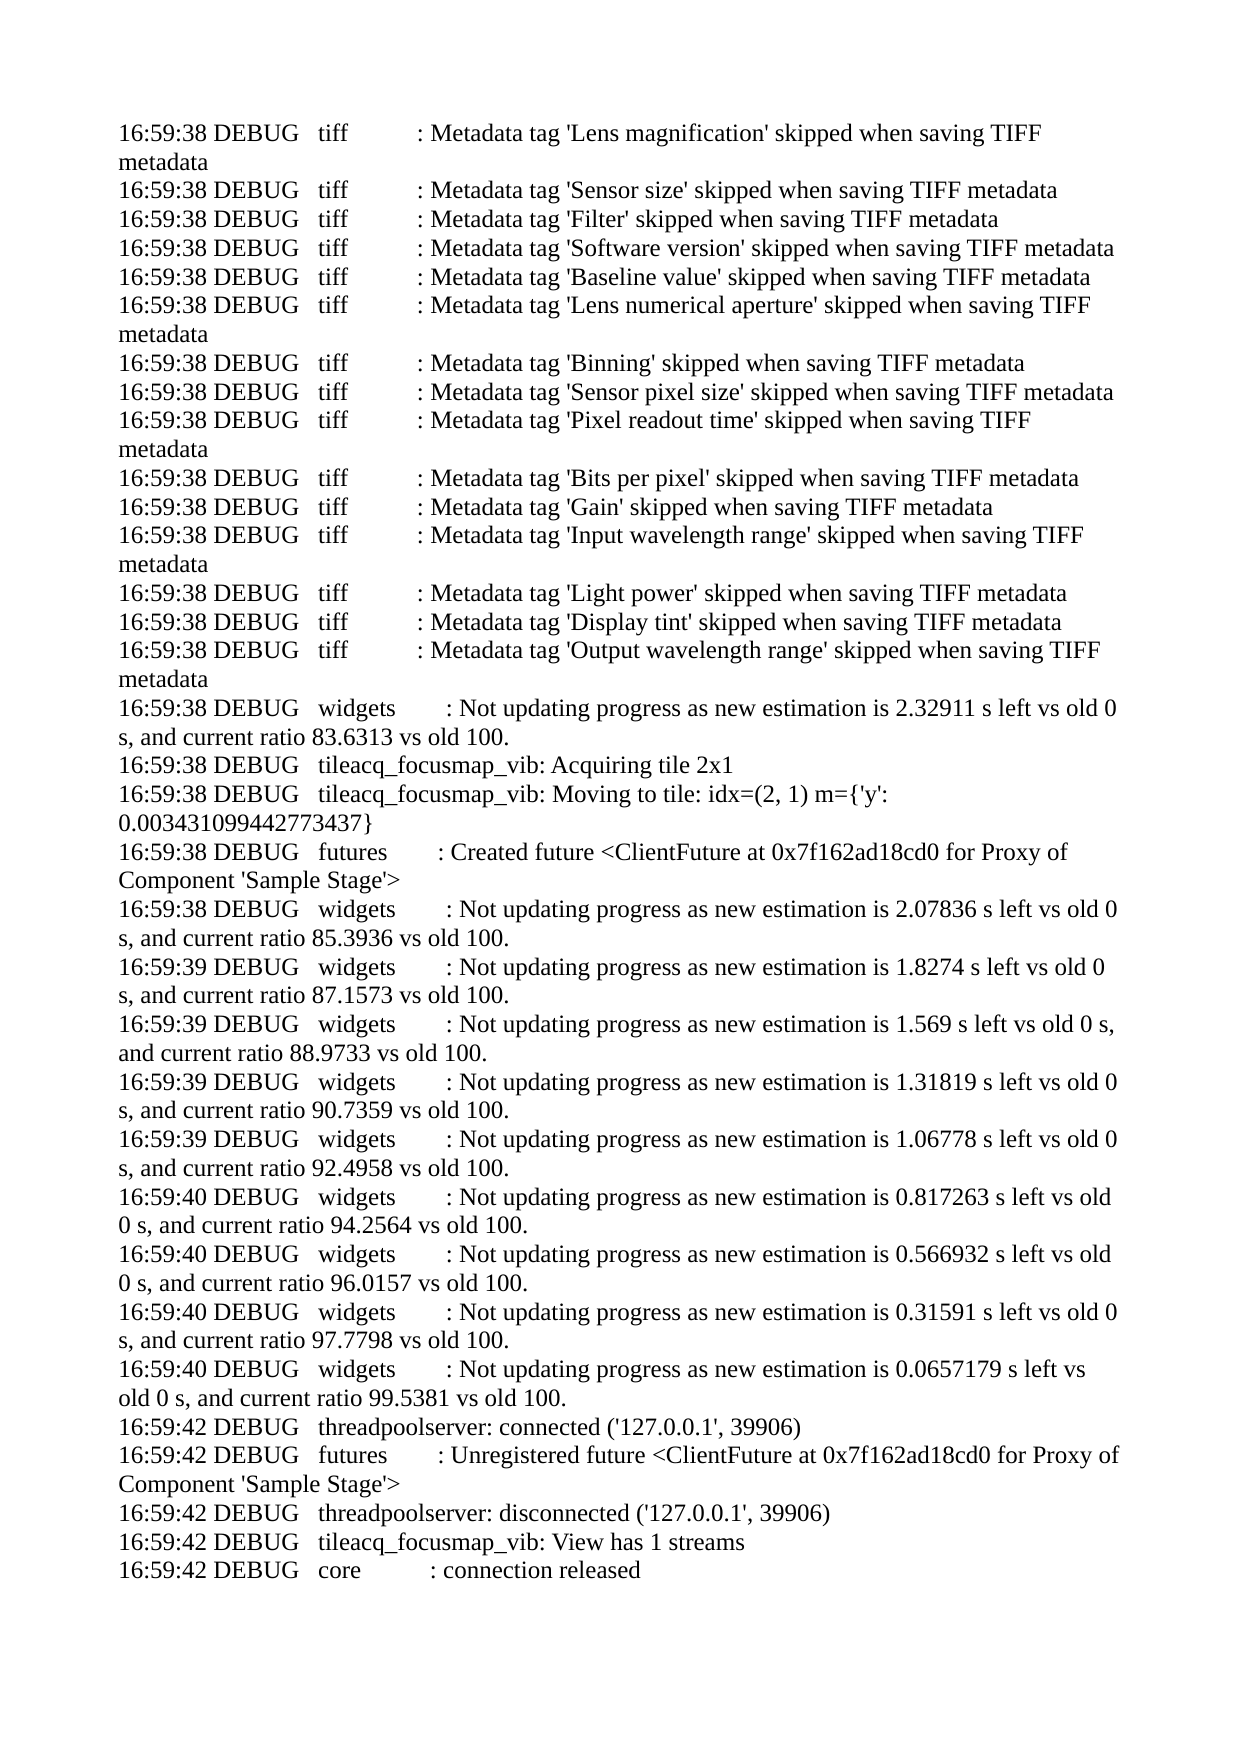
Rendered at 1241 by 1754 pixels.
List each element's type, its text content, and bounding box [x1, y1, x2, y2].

text 16:59:39 DEBUG widgets : Not updating progress as new estimation is 1.8274 s left vs old 0 s, and current ratio 87.1573 vs old 100. [118, 952, 1122, 1009]
text 16:59:40 DEBUG widgets : Not updating progress as new estimation is 0.817263 s left vs old 0 s, and current ratio 94.2564 vs old 100. [118, 1182, 1122, 1239]
text 16:59:39 DEBUG widgets : Not updating progress as new estimation is 1.569 s left vs old 0 s, and current ratio 88.9733 vs old 100. [118, 1009, 1122, 1067]
text 16:59:38 DEBUG tiff : Metadata tag 'Lens numerical aperture' skipped when saving TIFF metadata [118, 291, 1122, 348]
text 16:59:38 DEBUG tileacq_focusmap_vib: Moving to tile: idx=(2, 1) m={'y': 0.003431099442773437} [118, 779, 1122, 837]
text 16:59:38 DEBUG tileacq_focusmap_vib: Acquiring tile 2x1 [118, 751, 1122, 779]
text 16:59:42 DEBUG core : connection released [118, 1556, 1122, 1584]
text 16:59:38 DEBUG widgets : Not updating progress as new estimation is 2.32911 s left vs old 0 s, and current ratio 83.6313 vs old 100. [118, 693, 1122, 751]
text 16:59:38 DEBUG tiff : Metadata tag 'Input wavelength range' skipped when saving TIFF metadata [118, 521, 1122, 578]
text 16:59:42 DEBUG futures : Unregistered future <ClientFuture at 0x7f162ad18cd0 for Proxy of Component 'Sample Stage'> [118, 1441, 1122, 1498]
text 16:59:42 DEBUG tileacq_focusmap_vib: View has 1 streams [118, 1527, 1122, 1556]
text 16:59:38 DEBUG tiff : Metadata tag 'Baseline value' skipped when saving TIFF metadata [118, 262, 1122, 291]
text 16:59:39 DEBUG widgets : Not updating progress as new estimation is 1.06778 s left vs old 0 s, and current ratio 92.4958 vs old 100. [118, 1124, 1122, 1182]
text 16:59:40 DEBUG widgets : Not updating progress as new estimation is 0.0657179 s left vs old 0 s, and current ratio 99.5381 vs old 100. [118, 1354, 1122, 1412]
text 16:59:39 DEBUG widgets : Not updating progress as new estimation is 1.31819 s left vs old 0 s, and current ratio 90.7359 vs old 100. [118, 1067, 1122, 1124]
text 16:59:38 DEBUG futures : Created future <ClientFuture at 0x7f162ad18cd0 for Proxy of Component 'Sample Stage'> [118, 837, 1122, 894]
text 16:59:38 DEBUG tiff : Metadata tag 'Gain' skipped when saving TIFF metadata [118, 492, 1122, 521]
text 16:59:38 DEBUG tiff : Metadata tag 'Display tint' skipped when saving TIFF metadata [118, 607, 1122, 636]
text 16:59:40 DEBUG widgets : Not updating progress as new estimation is 0.566932 s left vs old 0 s, and current ratio 96.0157 vs old 100. [118, 1239, 1122, 1297]
text 16:59:38 DEBUG tiff : Metadata tag 'Light power' skipped when saving TIFF metadata [118, 578, 1122, 607]
text 16:59:40 DEBUG widgets : Not updating progress as new estimation is 0.31591 s left vs old 0 s, and current ratio 97.7798 vs old 100. [118, 1297, 1122, 1354]
text 16:59:38 DEBUG tiff : Metadata tag 'Binning' skipped when saving TIFF metadata [118, 348, 1122, 377]
text 16:59:38 DEBUG tiff : Metadata tag 'Sensor size' skipped when saving TIFF metadata [118, 176, 1122, 204]
text 16:59:38 DEBUG tiff : Metadata tag 'Pixel readout time' skipped when saving TIFF metadata [118, 406, 1122, 463]
text 16:59:38 DEBUG tiff : Metadata tag 'Sensor pixel size' skipped when saving TIFF metadata [118, 377, 1122, 406]
text 16:59:38 DEBUG tiff : Metadata tag 'Lens magnification' skipped when saving TIFF metadata [118, 118, 1122, 176]
text 16:59:38 DEBUG widgets : Not updating progress as new estimation is 2.07836 s left vs old 0 s, and current ratio 85.3936 vs old 100. [118, 894, 1122, 952]
text 16:59:42 DEBUG threadpoolserver: connected ('127.0.0.1', 39906) [118, 1412, 1122, 1441]
text 16:59:38 DEBUG tiff : Metadata tag 'Output wavelength range' skipped when saving TIFF metadata [118, 636, 1122, 693]
text 16:59:38 DEBUG tiff : Metadata tag 'Bits per pixel' skipped when saving TIFF metadata [118, 463, 1122, 492]
text 16:59:38 DEBUG tiff : Metadata tag 'Software version' skipped when saving TIFF metadata [118, 233, 1122, 262]
text 16:59:42 DEBUG threadpoolserver: disconnected ('127.0.0.1', 39906) [118, 1498, 1122, 1527]
text 16:59:38 DEBUG tiff : Metadata tag 'Filter' skipped when saving TIFF metadata [118, 204, 1122, 233]
